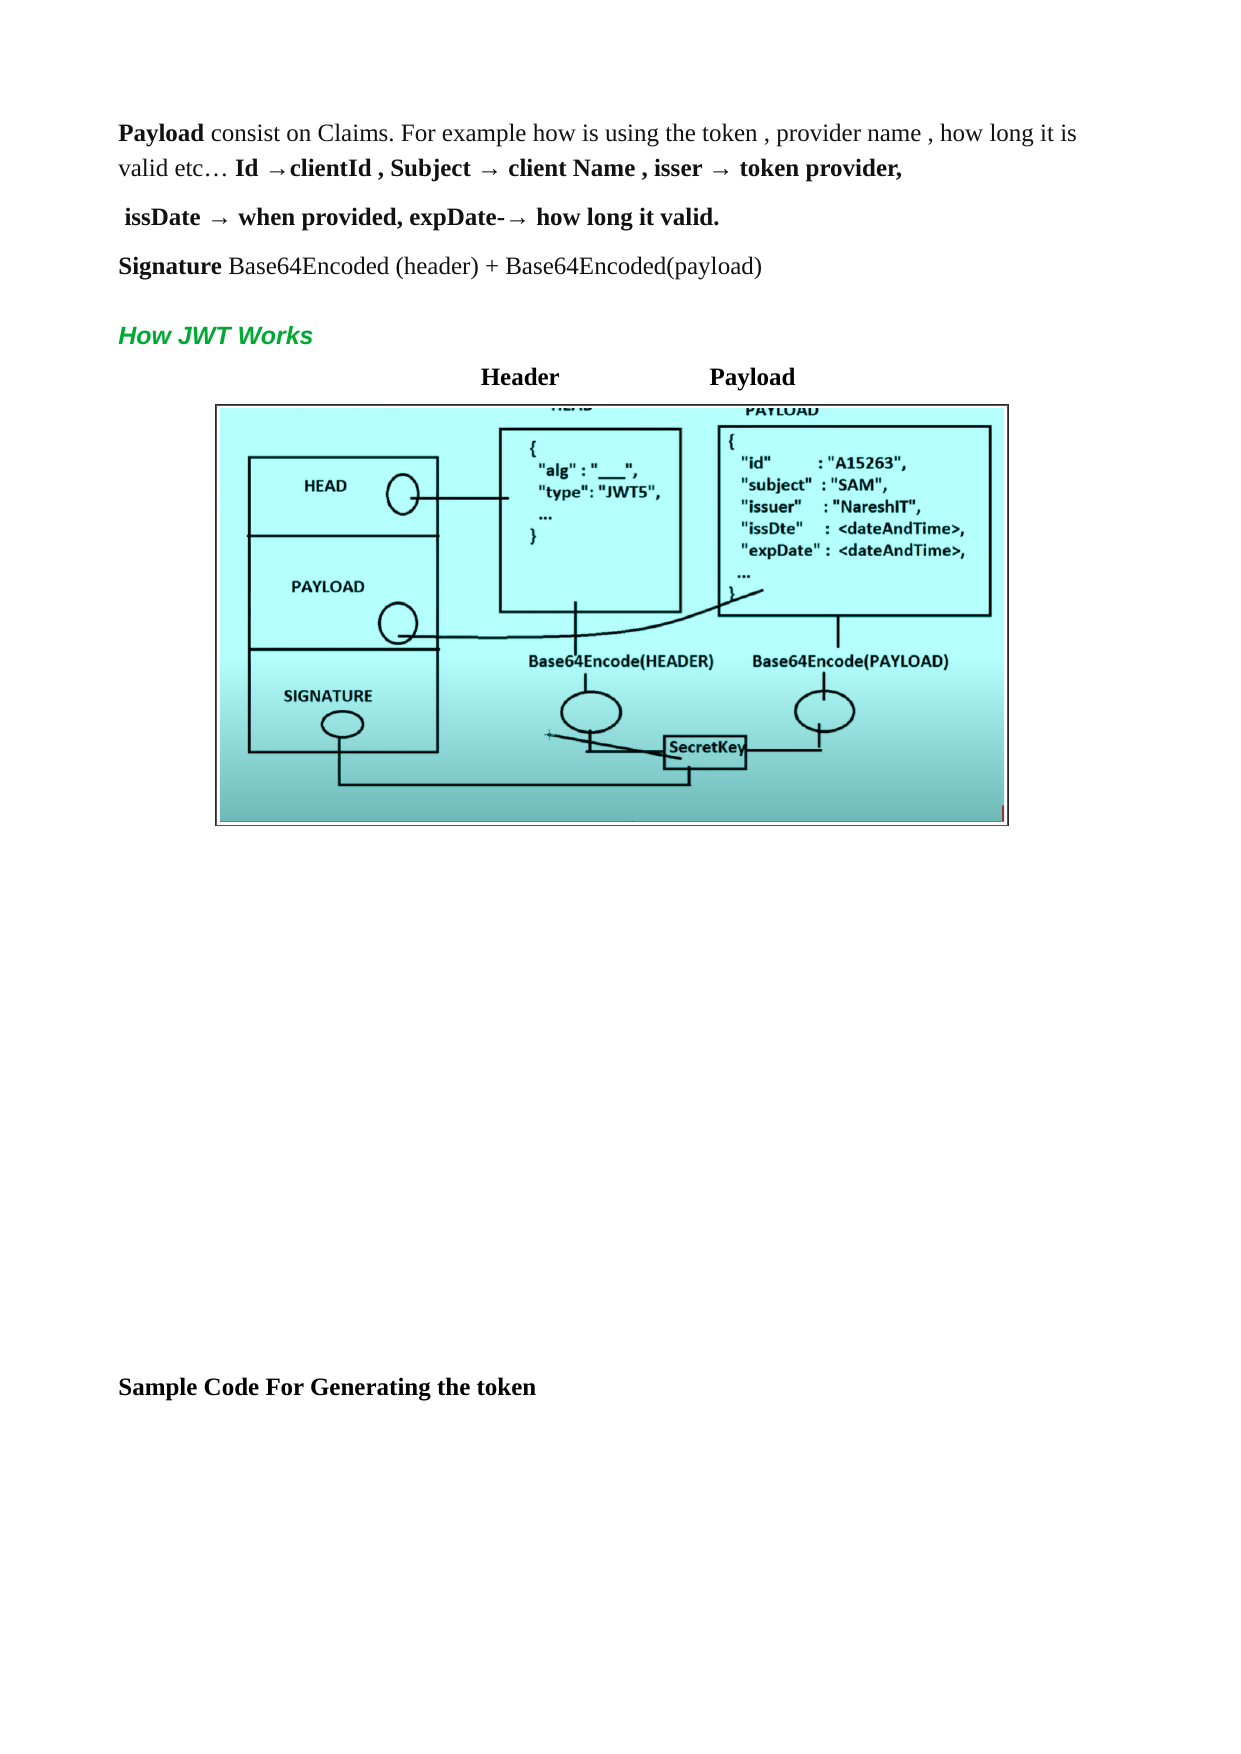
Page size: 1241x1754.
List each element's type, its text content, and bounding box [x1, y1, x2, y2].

text issDate → when provided, expDate-→ how long it valid. [118, 202, 1122, 230]
text Sample Code For Generating the token [118, 1372, 1122, 1401]
subtitle How JWT Works [118, 321, 1122, 349]
text Header Payload [118, 362, 1122, 391]
picture [219, 408, 1005, 822]
text Payload consist on Claims. For example how is using the token , provider name , how long it is valid etc… Id →clientId , Subject → client Name , isser → token provider, [118, 118, 1122, 181]
text Signature Base64Encoded (header) + Base64Encoded(payload) [118, 251, 1122, 279]
